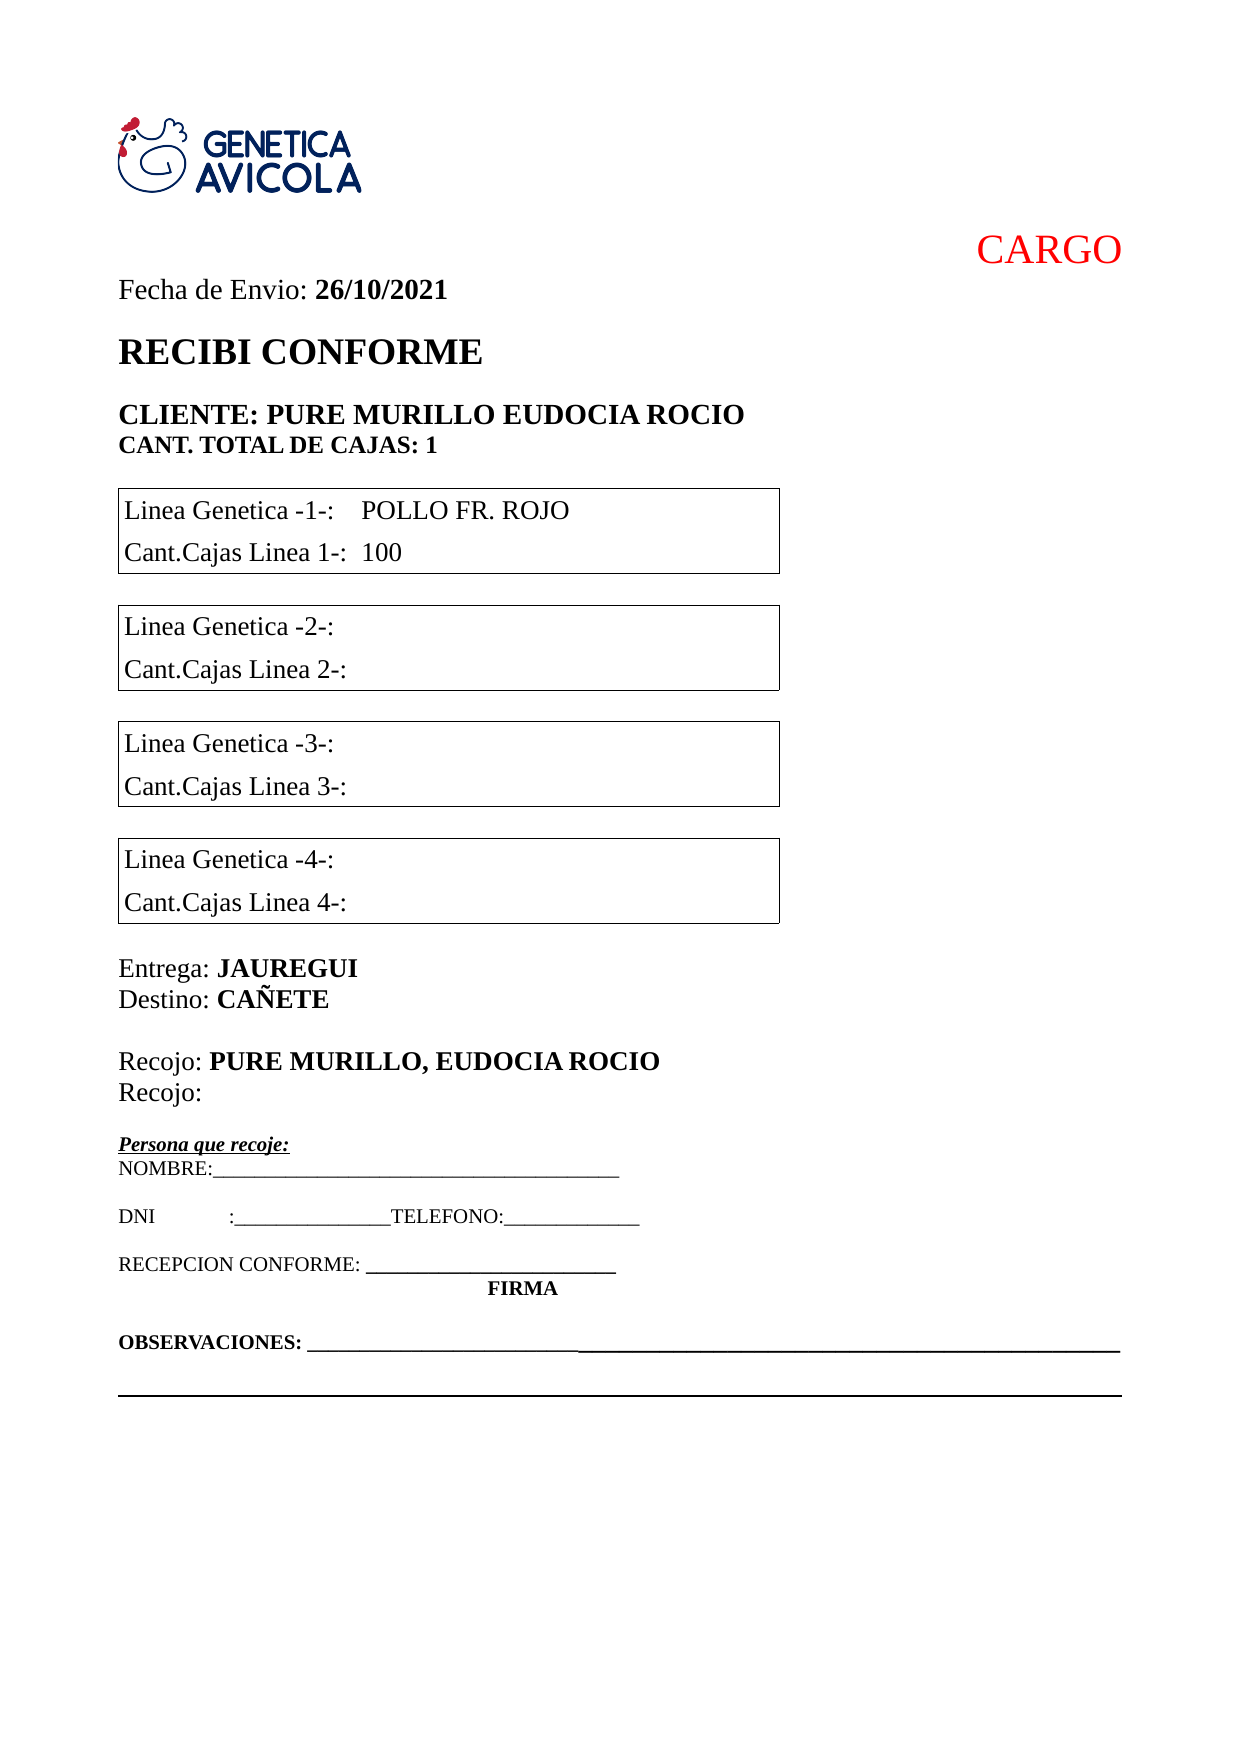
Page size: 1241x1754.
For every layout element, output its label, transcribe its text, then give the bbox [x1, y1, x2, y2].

text NOMBRE:_______________________________________ [118, 1156, 1122, 1180]
text CLIENTE: PURE MURILLO EUDOCIA ROCIO [118, 397, 1122, 431]
table_cell Linea Genetica -2-: [119, 606, 356, 647]
table_cell [356, 574, 779, 604]
table_cell [118, 807, 356, 838]
text DNI :_______________TELEFONO:_____________ [118, 1204, 1122, 1228]
table_cell Cant.Cajas Linea 2-: [119, 647, 356, 690]
text RECIBI CONFORME [118, 330, 1122, 373]
table_cell [356, 606, 779, 647]
table_header Linea Genetica -1-: [119, 489, 356, 531]
text Recojo: PURE MURILLO, EUDOCIA ROCIO [118, 1045, 1122, 1076]
text CANT. TOTAL DE CAJAS: 1 [118, 431, 1122, 459]
table_cell Cant.Cajas Linea 4-: [119, 880, 356, 923]
text OBSERVACIONES: __________________________________________________________________ [118, 1324, 1122, 1355]
text Recojo: [118, 1076, 1122, 1108]
table_cell [356, 691, 779, 721]
table_cell 100 [356, 531, 779, 573]
table_cell [356, 839, 779, 880]
picture [117, 117, 362, 193]
table_header POLLO FR. ROJO [356, 489, 779, 531]
table_cell [118, 691, 356, 721]
table_cell [356, 647, 779, 690]
table_cell Cant.Cajas Linea 1-: [119, 531, 356, 573]
table_cell [356, 722, 779, 764]
table_cell [356, 880, 779, 923]
text FIRMA [118, 1276, 1122, 1300]
table_cell Linea Genetica -3-: [119, 722, 356, 764]
table_cell Cant.Cajas Linea 3-: [119, 764, 356, 806]
text RECEPCION CONFORME: ________________________ [118, 1252, 1122, 1276]
table_cell [356, 764, 779, 806]
text Fecha de Envio: 26/10/2021 [118, 272, 1122, 306]
text Entrega: JAUREGUI [118, 952, 1122, 983]
table_cell [118, 574, 356, 604]
table_cell Linea Genetica -4-: [119, 839, 356, 880]
text Destino: CAÑETE [118, 983, 1122, 1014]
table_cell [356, 807, 779, 838]
text CARGO [118, 224, 1122, 272]
text Persona que recoje: [118, 1132, 1122, 1156]
